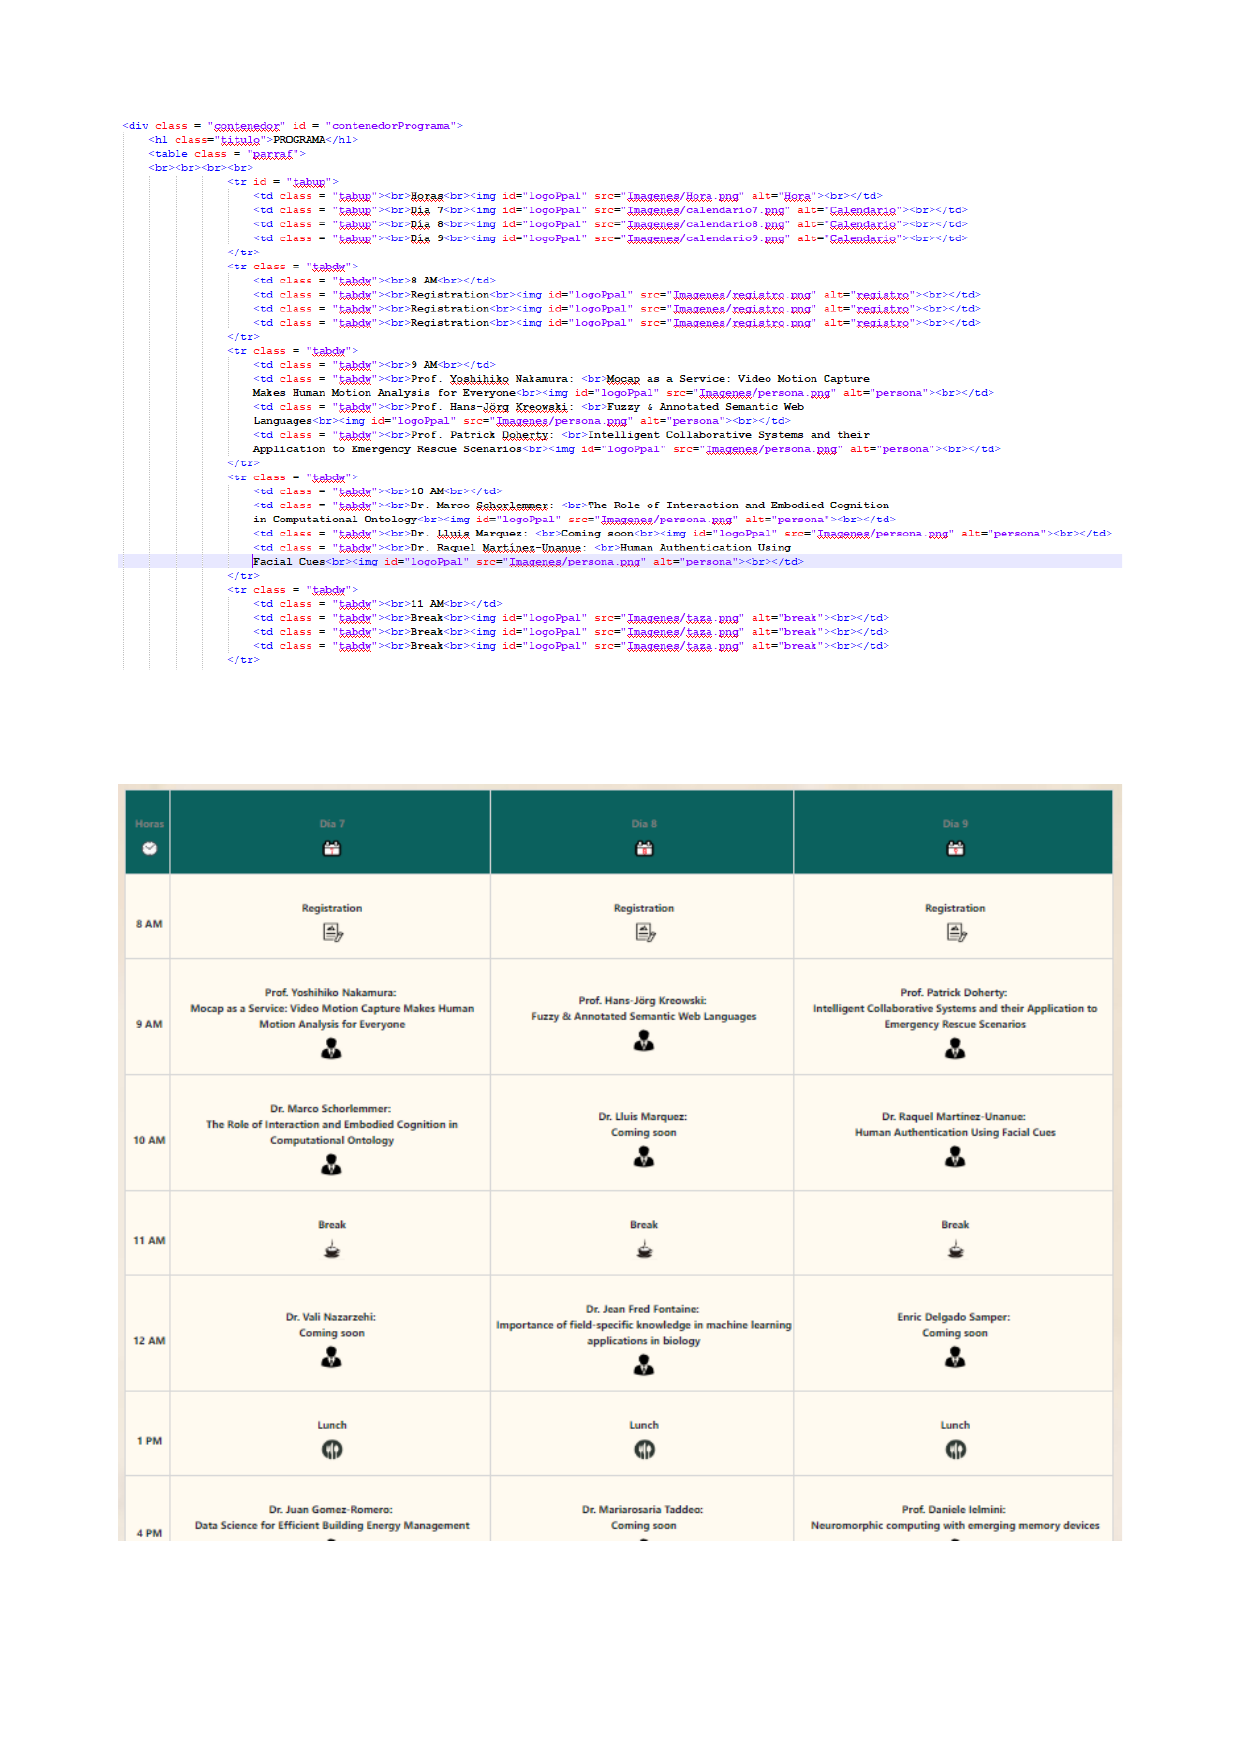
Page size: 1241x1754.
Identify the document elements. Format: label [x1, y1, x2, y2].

picture [118, 118, 1123, 670]
picture [118, 784, 1123, 1541]
